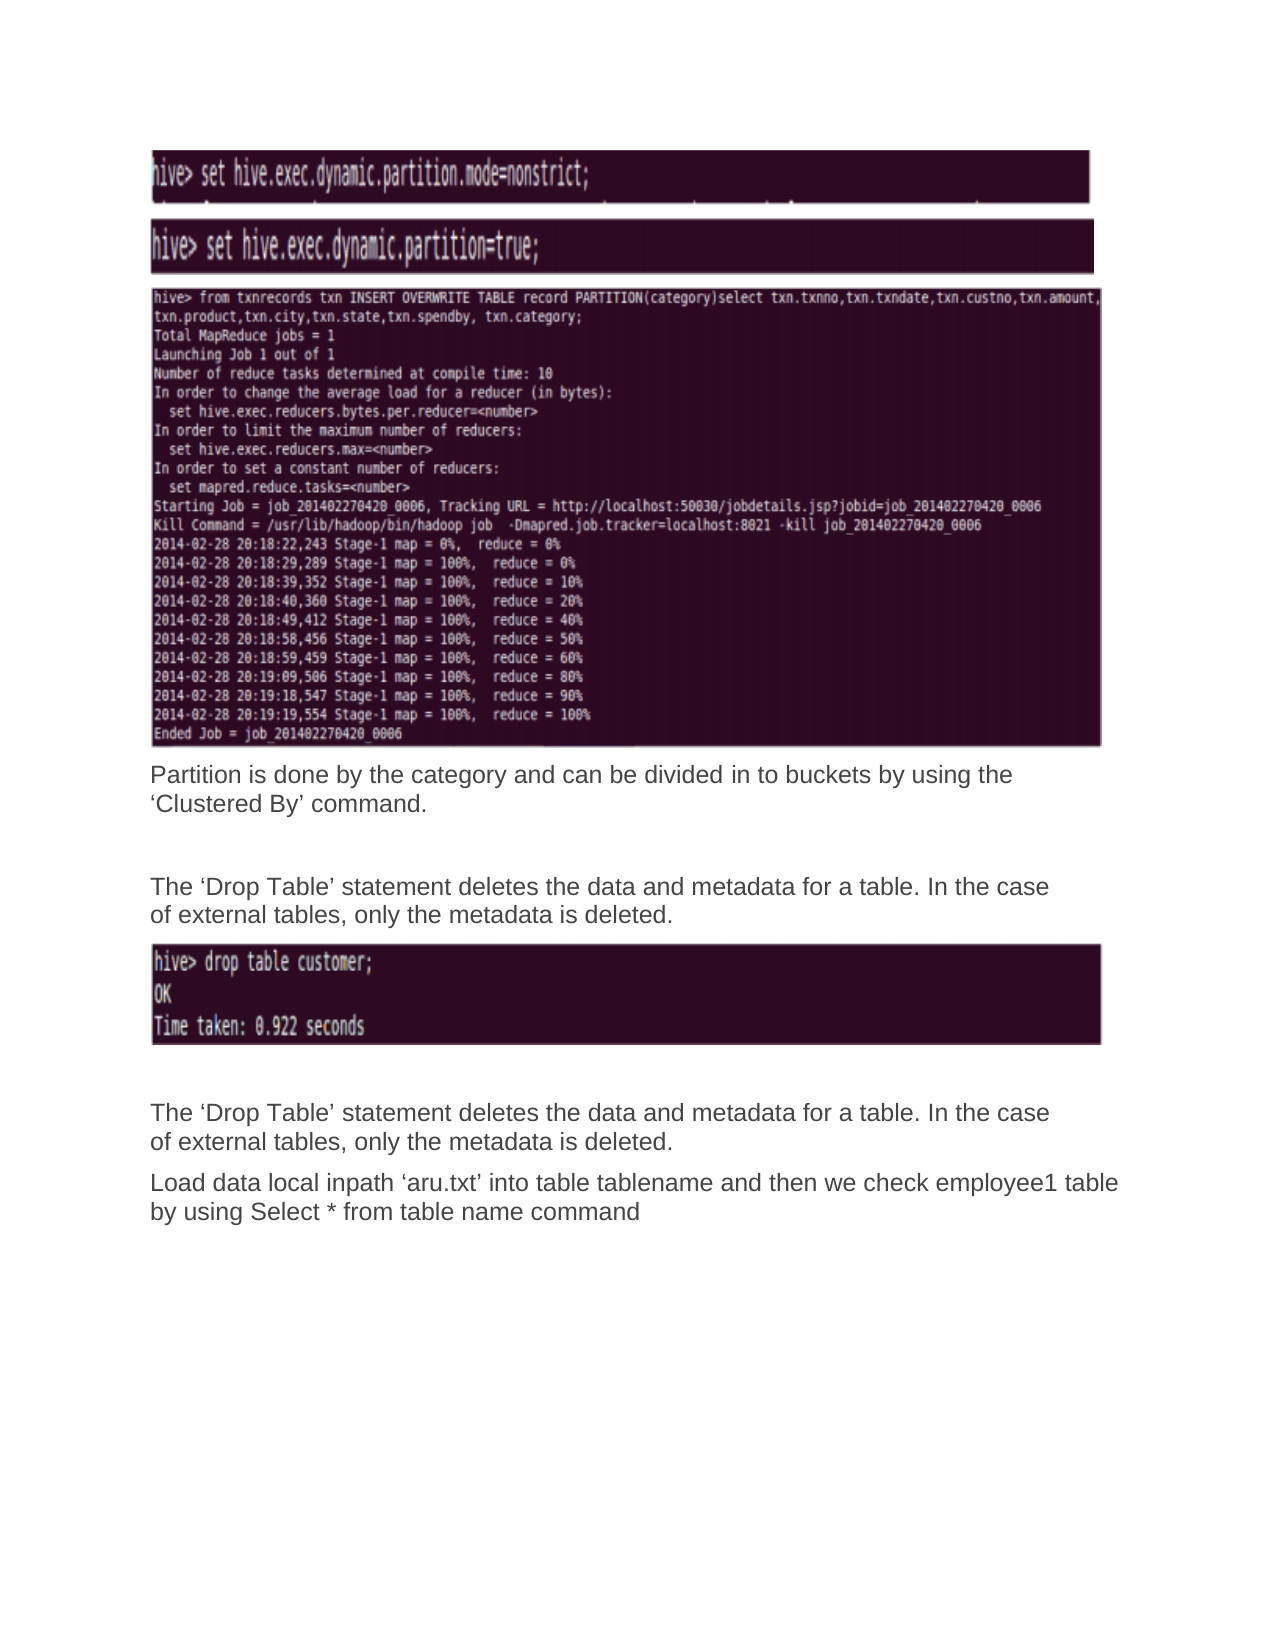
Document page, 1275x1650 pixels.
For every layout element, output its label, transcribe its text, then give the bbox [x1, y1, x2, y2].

picture [150, 150, 1094, 206]
text The ‘Drop Table’ statement deletes the data and metadata for a table. In the case of external tables, only the metadata is deleted. [150, 872, 1125, 929]
picture [150, 218, 1094, 275]
text The ‘Drop Table’ statement deletes the data and metadata for a table. In the case of external tables, only the metadata is deleted. [150, 1098, 1125, 1156]
picture [150, 941, 1103, 1045]
text Load data local inpath ‘aru.txt’ into table tablename and then we check employee1 table by using Select * from table name command [150, 1168, 1125, 1226]
text Partition is done by the category and can be divided in to buckets by using the ‘Clustered By’ command. [150, 760, 1125, 818]
picture [150, 286, 1102, 748]
